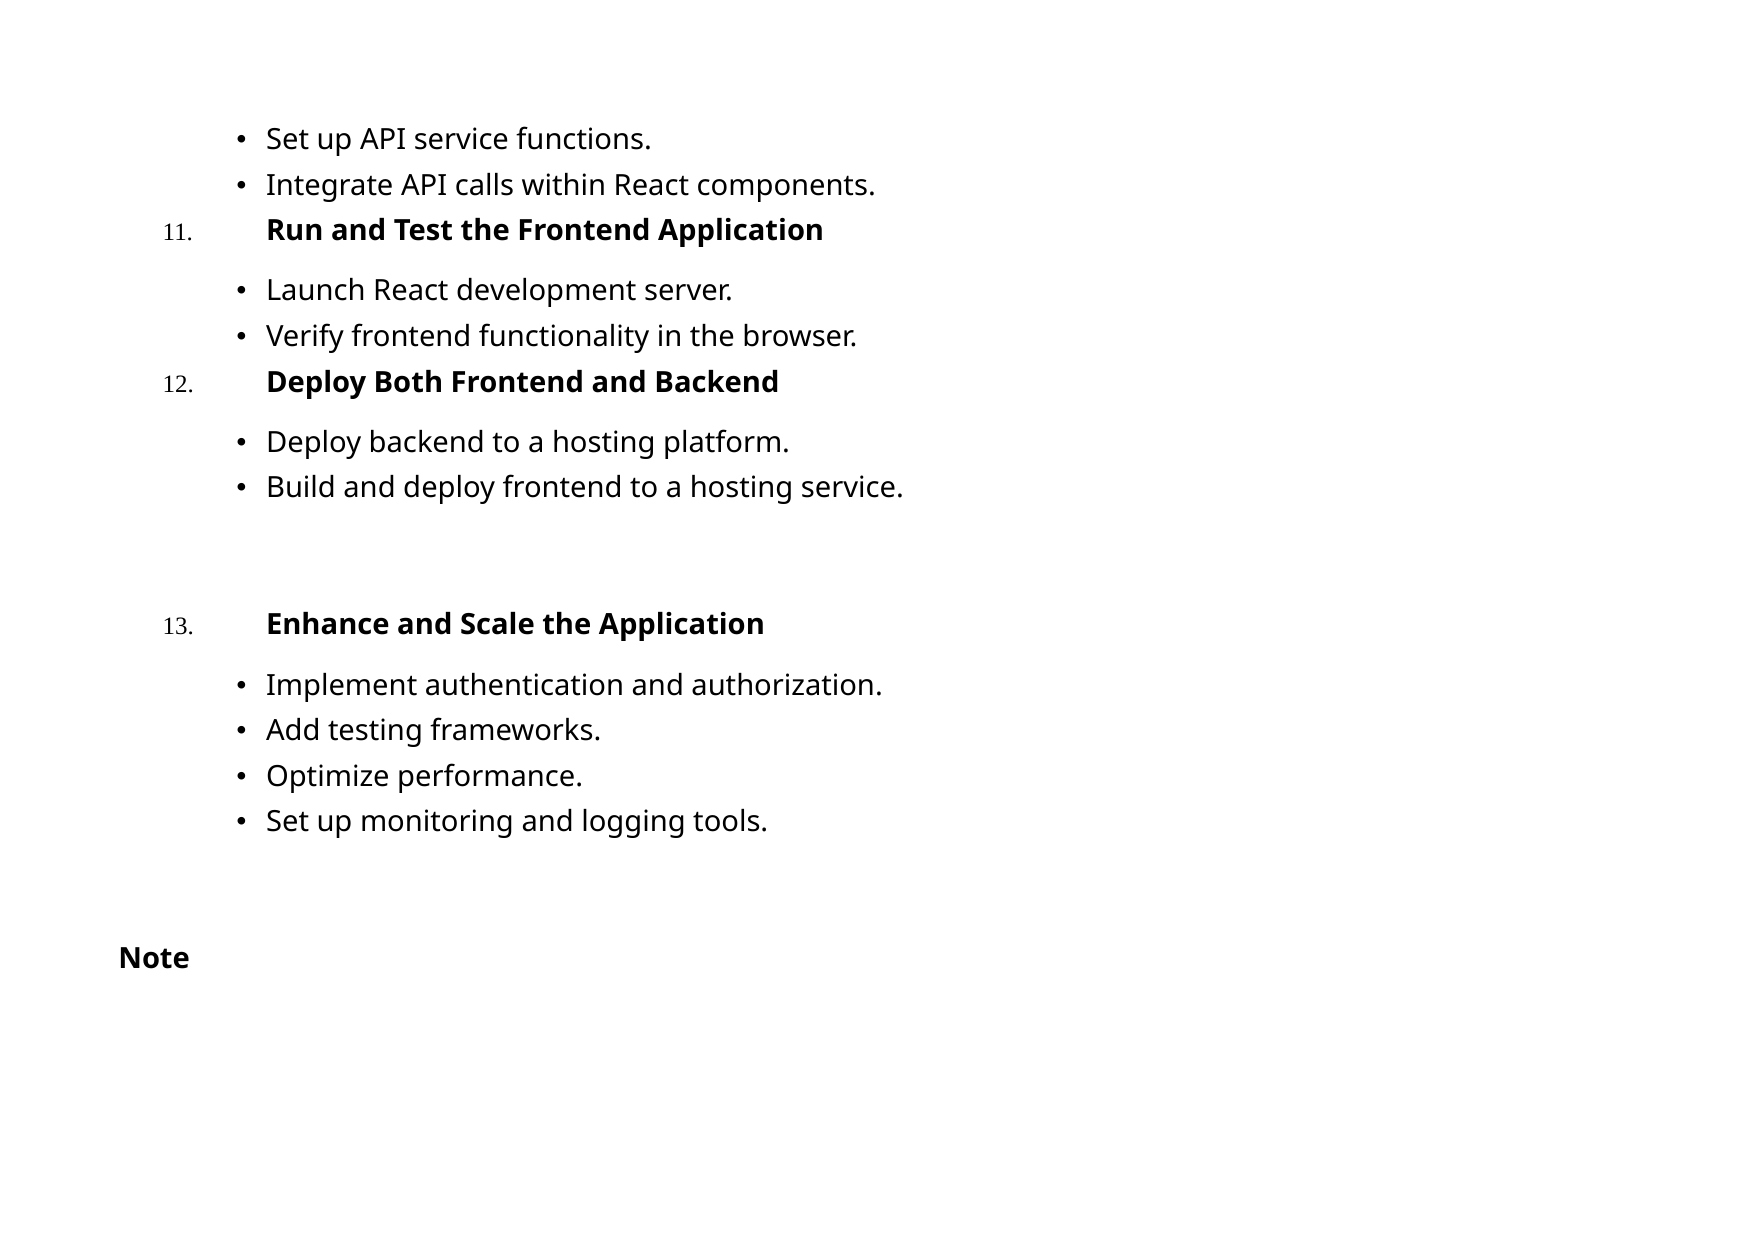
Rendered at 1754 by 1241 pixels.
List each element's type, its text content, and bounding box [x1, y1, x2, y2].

list Set up monitoring and logging tools. [236, 801, 1695, 840]
list Add testing frameworks. [236, 709, 1695, 749]
list Enhance and Scale the Application [162, 603, 1695, 643]
list Deploy Both Frontend and Backend [162, 361, 1695, 401]
list Integrate API calls within React components. [236, 164, 1695, 203]
list Verify frontend functionality in the browser. [236, 315, 1695, 355]
list Build and deploy frontend to a hosting service. [236, 467, 1695, 506]
list Set up API service functions. [236, 118, 1695, 158]
list Run and Test the Frontend Application [162, 209, 1695, 249]
list Launch React development server. [236, 269, 1695, 309]
text Note [118, 937, 1695, 977]
list Optimize performance. [236, 755, 1695, 795]
list Implement authentication and authorization. [236, 664, 1695, 703]
list Deploy backend to a hosting platform. [236, 421, 1695, 461]
